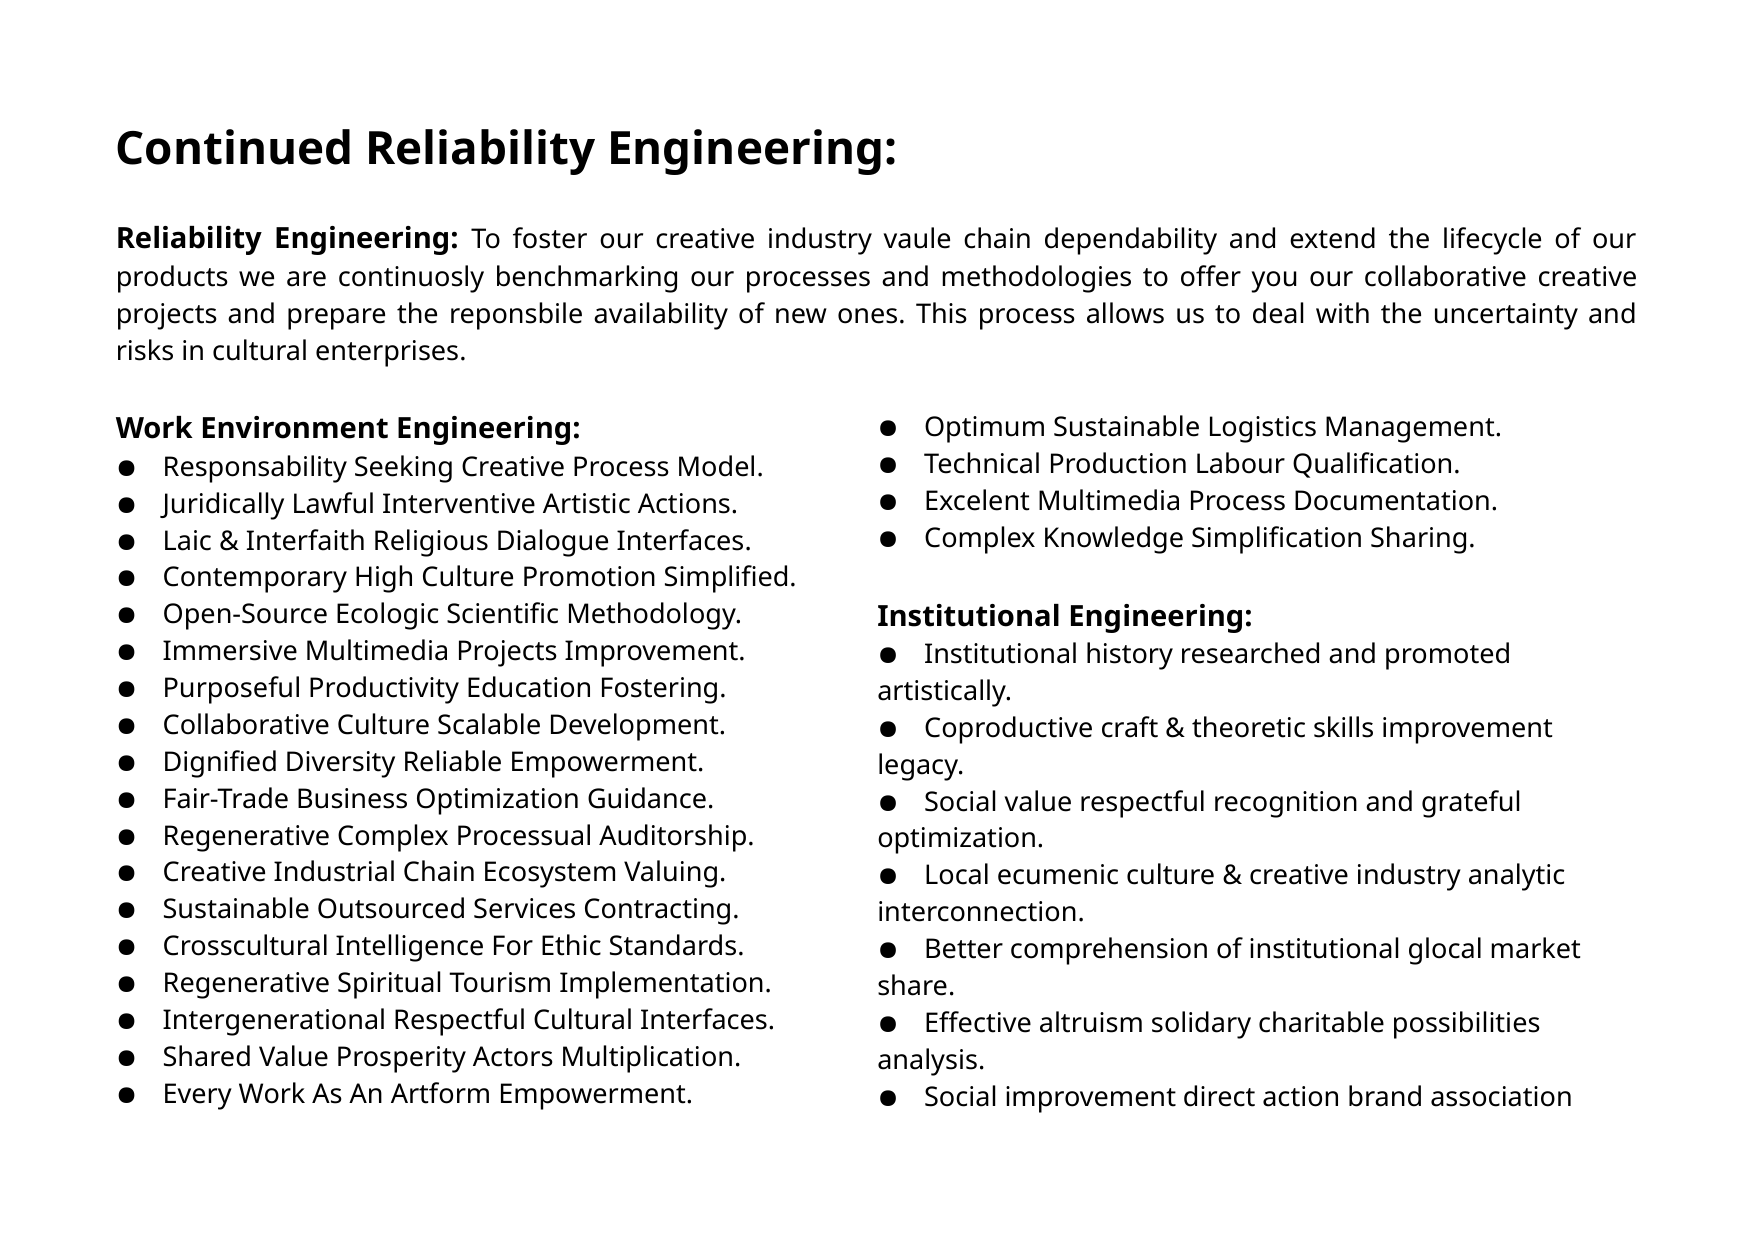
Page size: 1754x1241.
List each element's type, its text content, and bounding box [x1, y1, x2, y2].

list Effective altruism solidary charitable possibilities analysis. [877, 1003, 1638, 1077]
list Contemporary High Culture Promotion Simplified. [116, 558, 877, 595]
list Local ecumenic culture & creative industry analytic interconnection. [877, 856, 1638, 929]
list Every Work As An Artform Empowerment. [116, 1074, 877, 1111]
list Shared Value Prosperity Actors Multiplication. [116, 1037, 877, 1074]
list Better comprehension of institutional glocal market share. [877, 929, 1638, 1003]
list Technical Production Labour Qualification. [877, 444, 1638, 481]
list Responsability Seeking Creative Process Model. [116, 447, 877, 484]
list Laic & Interfaith Religious Dialogue Interfaces. [116, 521, 877, 558]
text Continued Reliability Engineering: [116, 116, 1638, 178]
list Sustainable Outsourced Services Contracting. [116, 890, 877, 927]
list Optimum Sustainable Logistics Management. [877, 408, 1638, 444]
list Fair-Trade Business Optimization Guidance. [116, 779, 877, 816]
list Intergenerational Respectful Cultural Interfaces. [116, 1000, 877, 1037]
list Crosscultural Intelligence For Ethic Standards. [116, 927, 877, 963]
list Coproductive craft & theoretic skills improvement legacy. [877, 708, 1638, 782]
list Regenerative Complex Processual Auditorship. [116, 816, 877, 853]
text Reliability Engineering: To foster our creative industry vaule chain dependability and extend the lifecycle of our products we are continuosly benchmarking our processes and methodologies to offer you our collaborative creative projects and prepare the reponsbile availability of new ones. This process allows us to deal with the uncertainty and risks in cultural enterprises. [116, 218, 1638, 368]
list Institutional history researched and promoted artistically. [877, 634, 1638, 708]
list Dignified Diversity Reliable Empowerment. [116, 742, 877, 779]
list Juridically Lawful Interventive Artistic Actions. [116, 484, 877, 521]
text Institutional Engineering: [877, 595, 1638, 634]
list Open-Source Ecologic Scientific Methodology. [116, 595, 877, 632]
list Creative Industrial Chain Ecosystem Valuing. [116, 853, 877, 890]
list Purposeful Productivity Education Fostering. [116, 668, 877, 705]
list Immersive Multimedia Projects Improvement. [116, 632, 877, 668]
list Regenerative Spiritual Tourism Implementation. [116, 963, 877, 1000]
list Collaborative Culture Scalable Development. [116, 705, 877, 742]
text Work Environment Engineering: [116, 408, 877, 447]
list Complex Knowledge Simplification Sharing. [877, 518, 1638, 555]
list Social value respectful recognition and grateful optimization. [877, 782, 1638, 856]
list Excelent Multimedia Process Documentation. [877, 481, 1638, 518]
list Social improvement direct action brand association [877, 1077, 1638, 1114]
